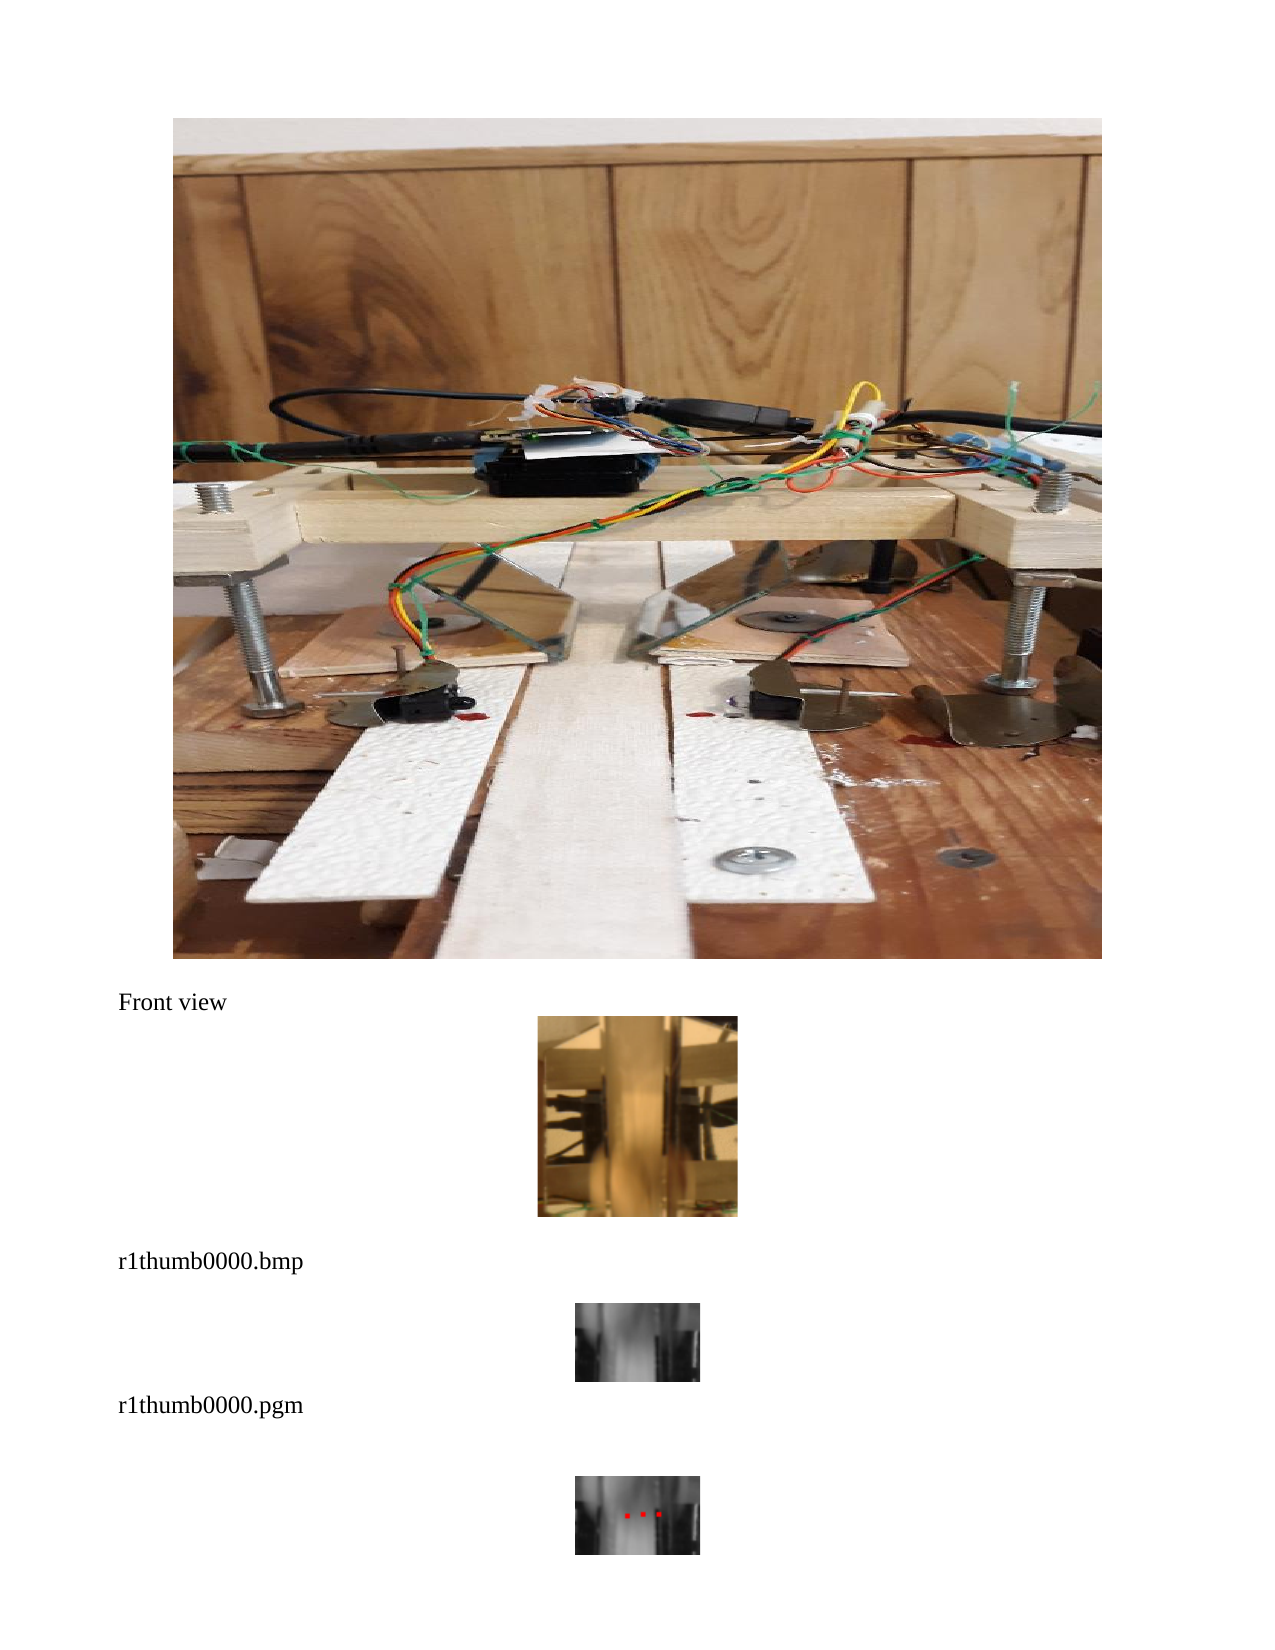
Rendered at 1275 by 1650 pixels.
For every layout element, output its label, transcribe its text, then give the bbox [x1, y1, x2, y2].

text r1thumb0000.bmp [118, 1246, 1157, 1275]
picture [575, 1303, 700, 1382]
picture [575, 1476, 700, 1555]
text r1thumb0000.pgm [118, 1390, 1157, 1419]
picture [173, 118, 1102, 959]
text Front view [118, 987, 1157, 1016]
picture [537, 1016, 738, 1217]
